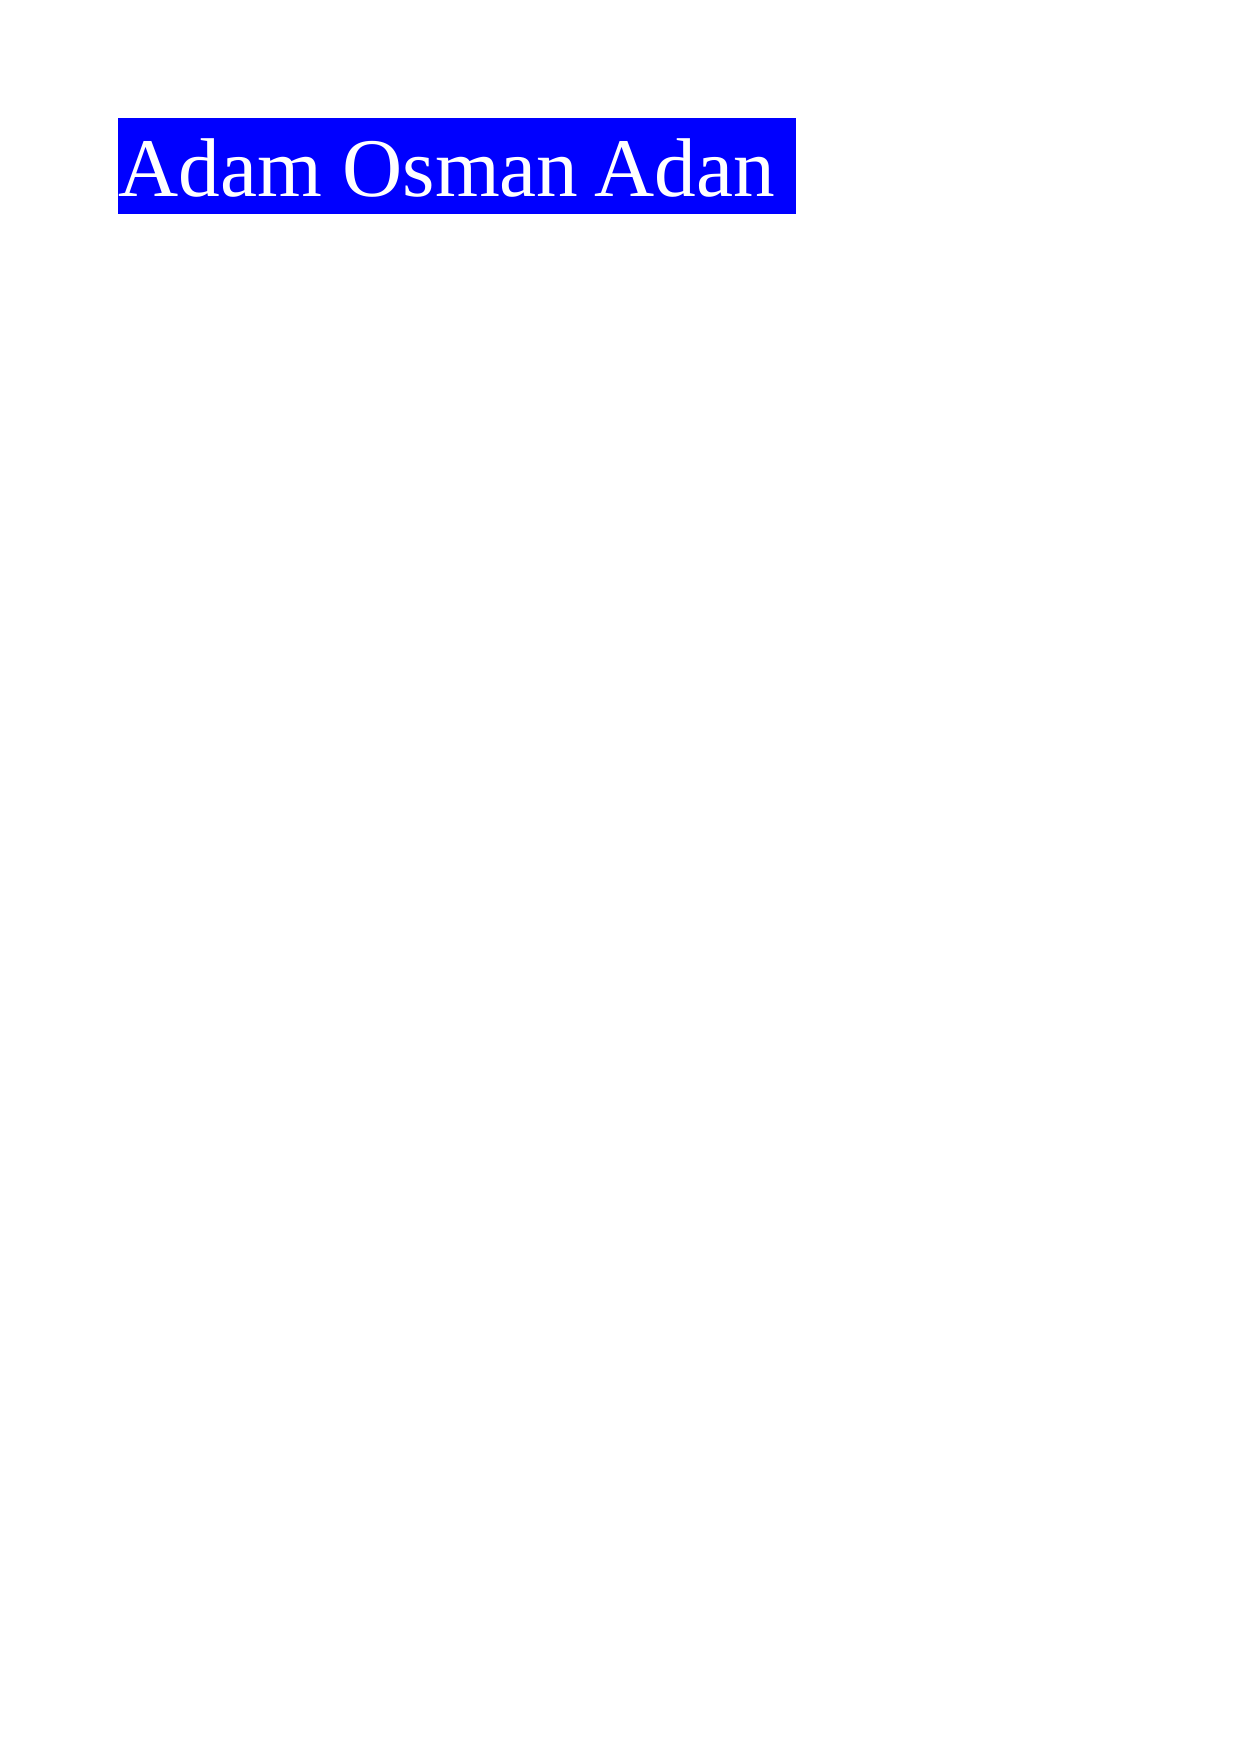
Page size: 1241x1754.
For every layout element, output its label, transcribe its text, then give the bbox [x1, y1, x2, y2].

text Adam Osman Adan [118, 118, 1122, 214]
